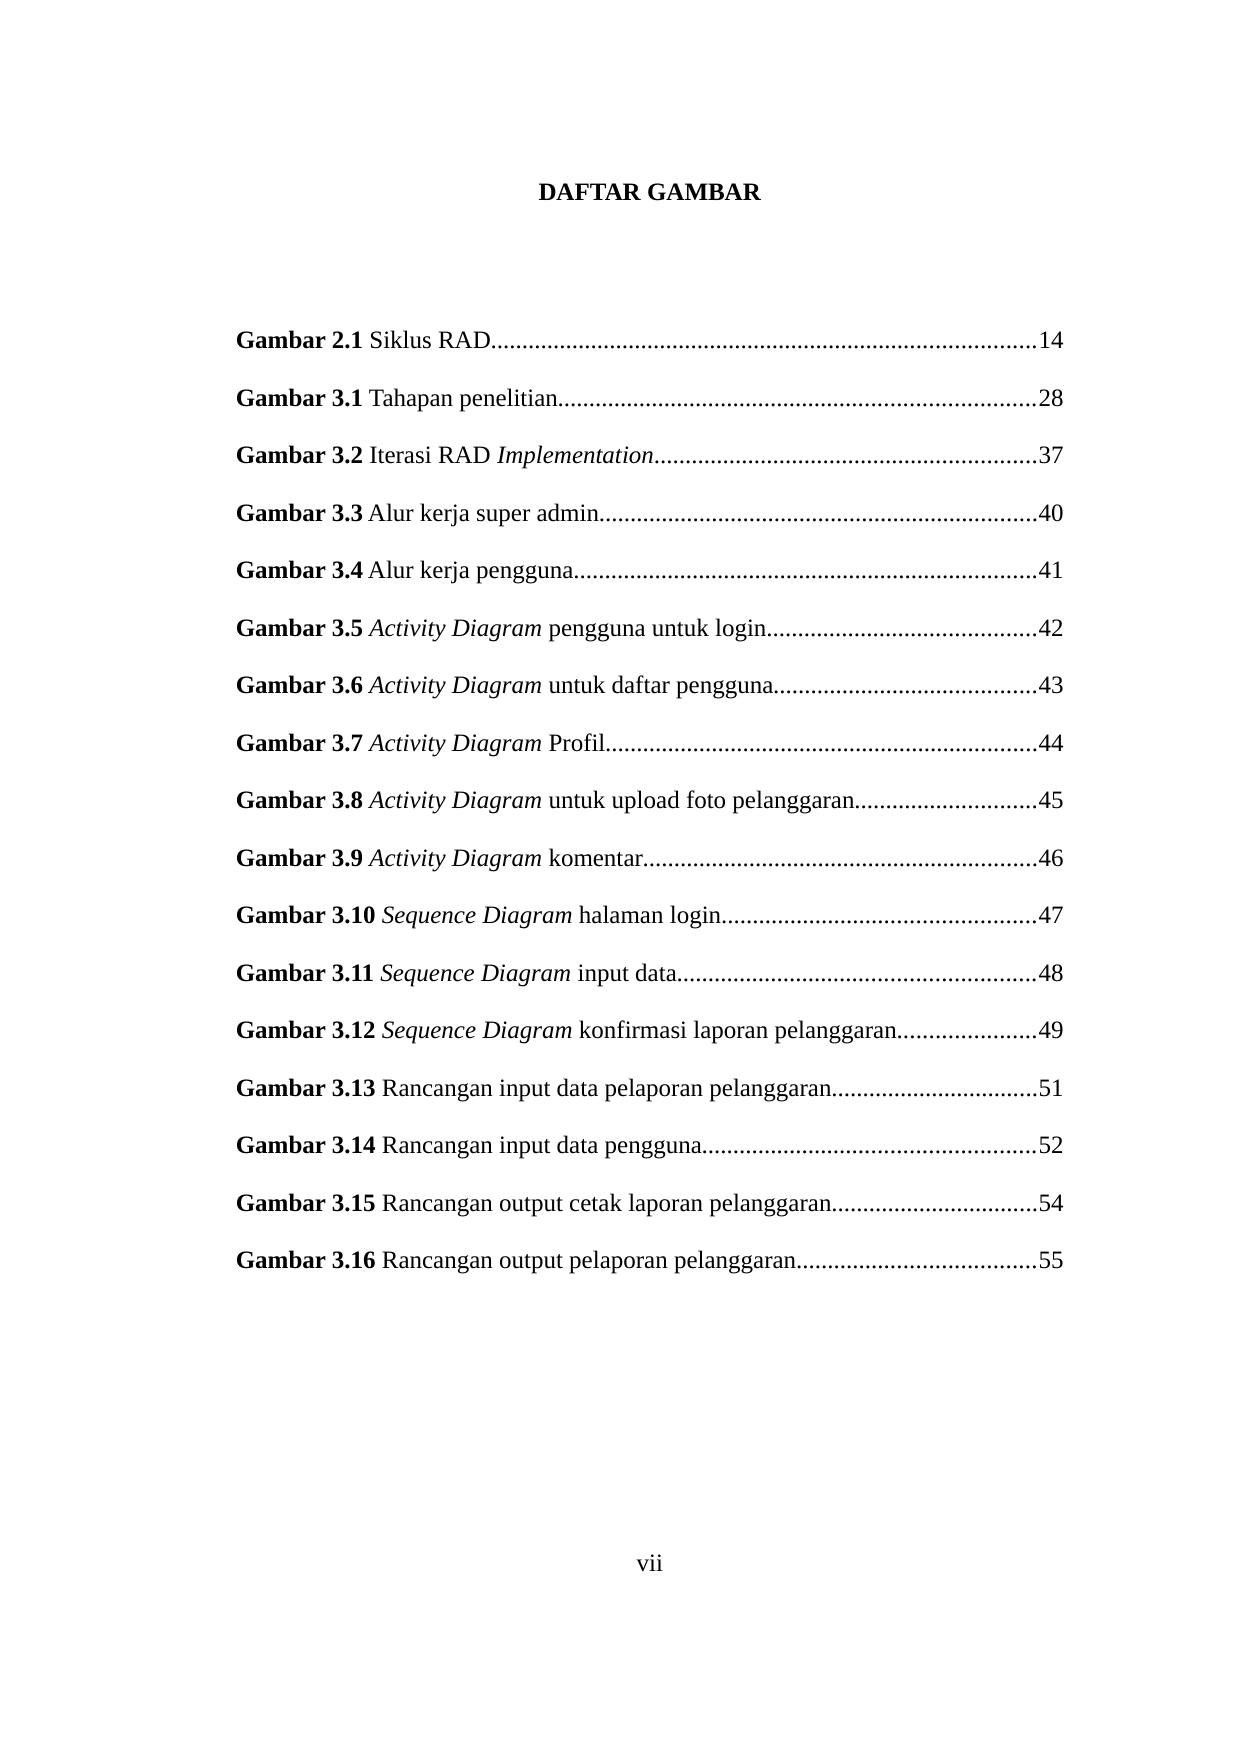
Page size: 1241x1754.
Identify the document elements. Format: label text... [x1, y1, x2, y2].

text Gambar 3.3 Alur kerja super admin 40 [236, 498, 1063, 527]
text Gambar 3.10 Sequence Diagram halaman login 47 [236, 900, 1063, 929]
text Gambar 3.11 Sequence Diagram input data 48 [236, 958, 1063, 987]
text Gambar 3.16 Rancangan output pelaporan pelanggaran 55 [236, 1245, 1063, 1274]
text Gambar 3.13 Rancangan input data pelaporan pelanggaran 51 [236, 1073, 1063, 1102]
text Gambar 3.4 Alur kerja pengguna 41 [236, 555, 1063, 584]
text DAFTAR GAMBAR [236, 177, 1063, 206]
text Gambar 3.6 Activity Diagram untuk daftar pengguna 43 [236, 670, 1063, 699]
text Gambar 3.9 Activity Diagram komentar 46 [236, 843, 1063, 872]
text Gambar 3.5 Activity Diagram pengguna untuk login 42 [236, 613, 1063, 642]
text Gambar 3.2 Iterasi RAD Implementation 37 [236, 440, 1063, 469]
text Gambar 3.1 Tahapan penelitian 28 [236, 383, 1063, 412]
text Gambar 2.1 Siklus RAD 14 [236, 325, 1063, 354]
text Gambar 3.12 Sequence Diagram konfirmasi laporan pelanggaran 49 [236, 1015, 1063, 1044]
text Gambar 3.15 Rancangan output cetak laporan pelanggaran 54 [236, 1188, 1063, 1217]
text Gambar 3.7 Activity Diagram Profil 44 [236, 728, 1063, 757]
text Gambar 3.14 Rancangan input data pengguna 52 [236, 1130, 1063, 1159]
text Gambar 3.8 Activity Diagram untuk upload foto pelanggaran 45 [236, 785, 1063, 814]
